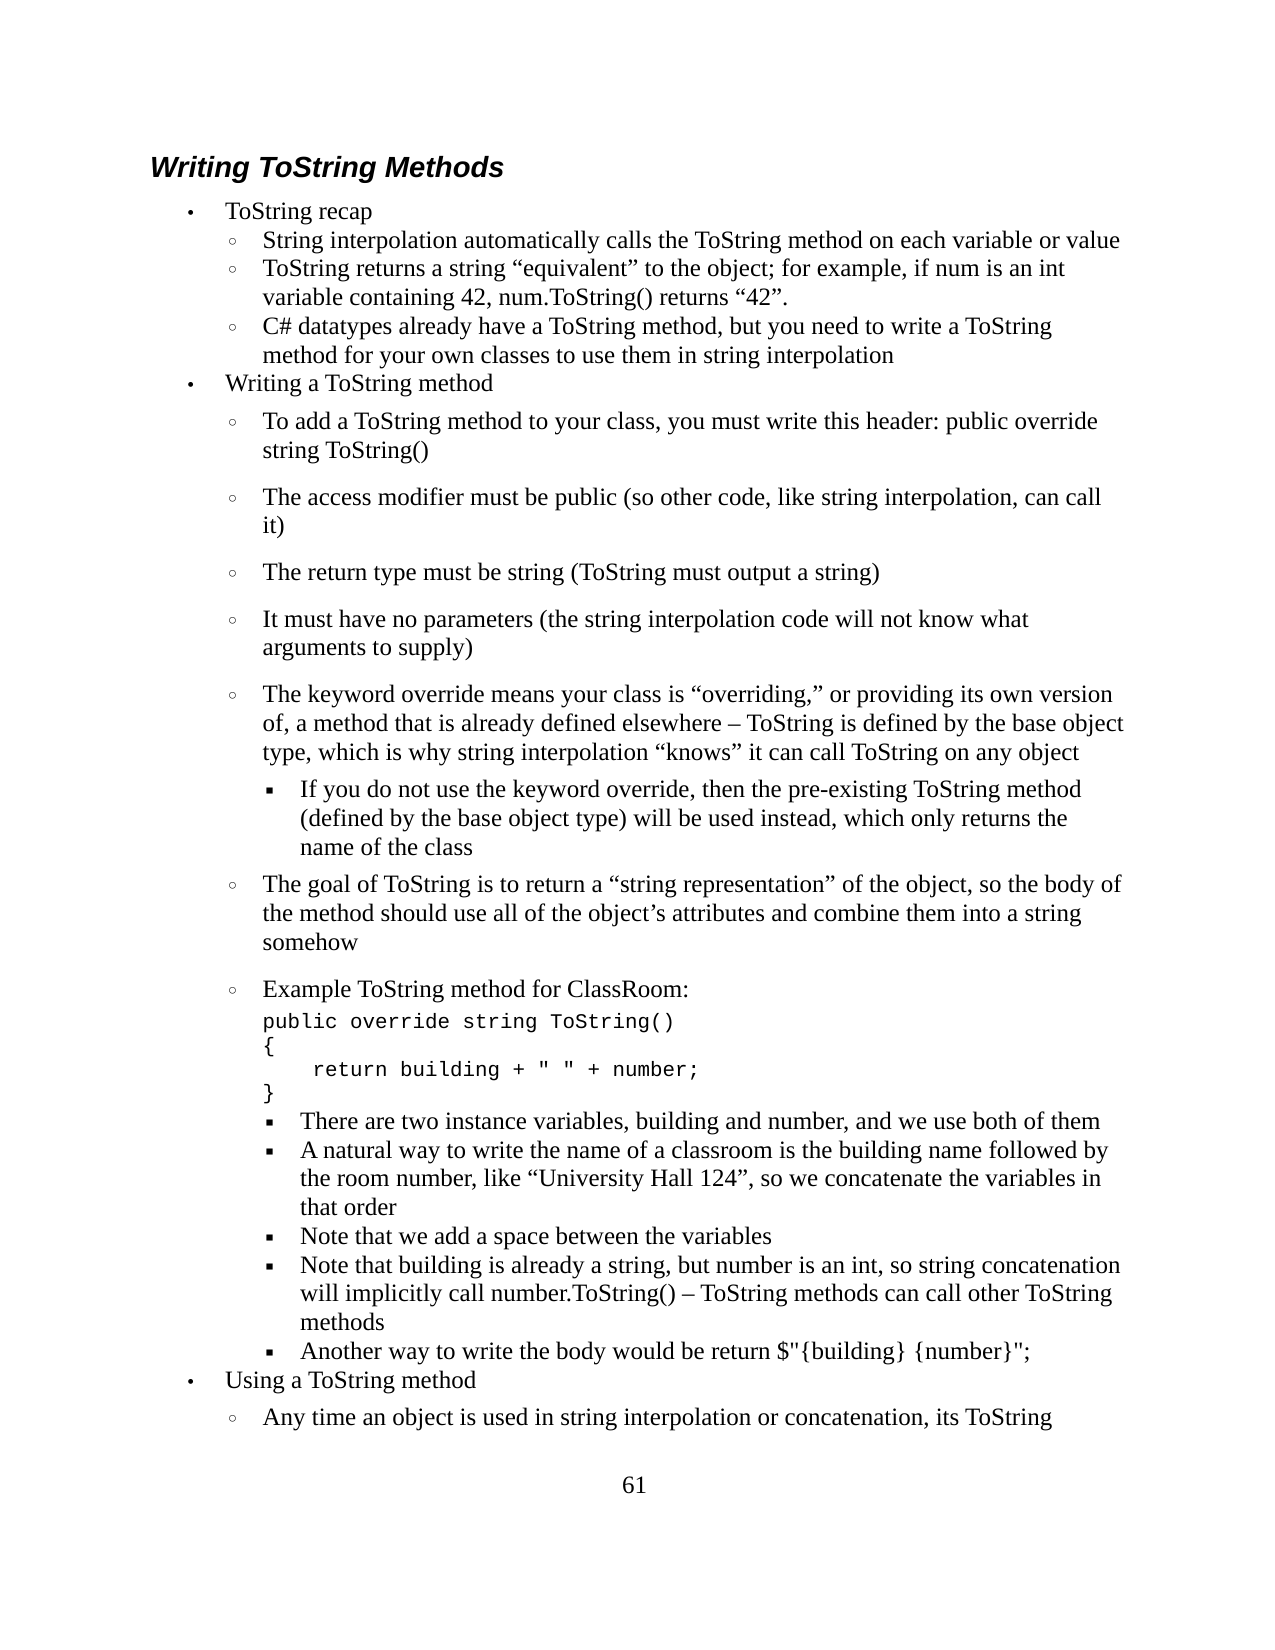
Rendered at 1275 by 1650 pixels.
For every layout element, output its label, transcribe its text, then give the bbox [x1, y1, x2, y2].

list { [225, 1035, 1125, 1059]
list String interpolation automatically calls the ToString method on each variable or value [225, 225, 1125, 253]
subtitle Writing ToString Methods [150, 150, 1125, 183]
list Example ToString method for ClassRoom: [225, 974, 1125, 1002]
list ToString recap [187, 196, 1125, 225]
list The keyword override means your class is “overriding,” or providing its own version of, a method that is already defined elsewhere – ToString is defined by the base object type, which is why string interpolation “knows” it can call ToString on any object [225, 679, 1125, 765]
list If you do not use the keyword override, then the pre-existing ToString method (defined by the base object type) will be used instead, which only returns the name of the class [262, 774, 1125, 861]
list The return type must be string (ToString must output a string) [225, 557, 1125, 586]
list It must have no parameters (the string interpolation code will not know what arguments to supply) [225, 604, 1125, 661]
list } [225, 1082, 1125, 1106]
list There are two instance variables, building and number, and we use both of them [262, 1106, 1125, 1135]
list Another way to write the body would be return $"{building} {number}"; [262, 1336, 1125, 1365]
list Any time an object is used in string interpolation or concatenation, its ToString [225, 1402, 1125, 1431]
list ToString returns a string “equivalent” to the object; for example, if num is an int variable containing 42, num.ToString() returns “42”. [225, 253, 1125, 311]
list Writing a ToString method [187, 368, 1125, 397]
list The goal of ToString is to return a “string representation” of the object, so the body of the method should use all of the object’s attributes and combine them into a string somehow [225, 869, 1125, 956]
list Note that building is already a string, but number is an int, so string concatenation will implicitly call number.ToString() – ToString methods can call other ToString methods [262, 1250, 1125, 1336]
list public override string ToString() [225, 1011, 1125, 1035]
list The access modifier must be public (so other code, like string interpolation, can call it) [225, 482, 1125, 539]
list Note that we add a space between the variables [262, 1221, 1125, 1250]
list Using a ToString method [187, 1365, 1125, 1393]
list To add a ToString method to your class, you must write this header: public override string ToString() [225, 406, 1125, 464]
list C# datatypes already have a ToString method, but you need to write a ToString method for your own classes to use them in string interpolation [225, 311, 1125, 368]
list return building + " " + number; [225, 1059, 1125, 1082]
list A natural way to write the name of a classroom is the building name followed by the room number, like “University Hall 124”, so we concatenate the variables in that order [262, 1135, 1125, 1221]
